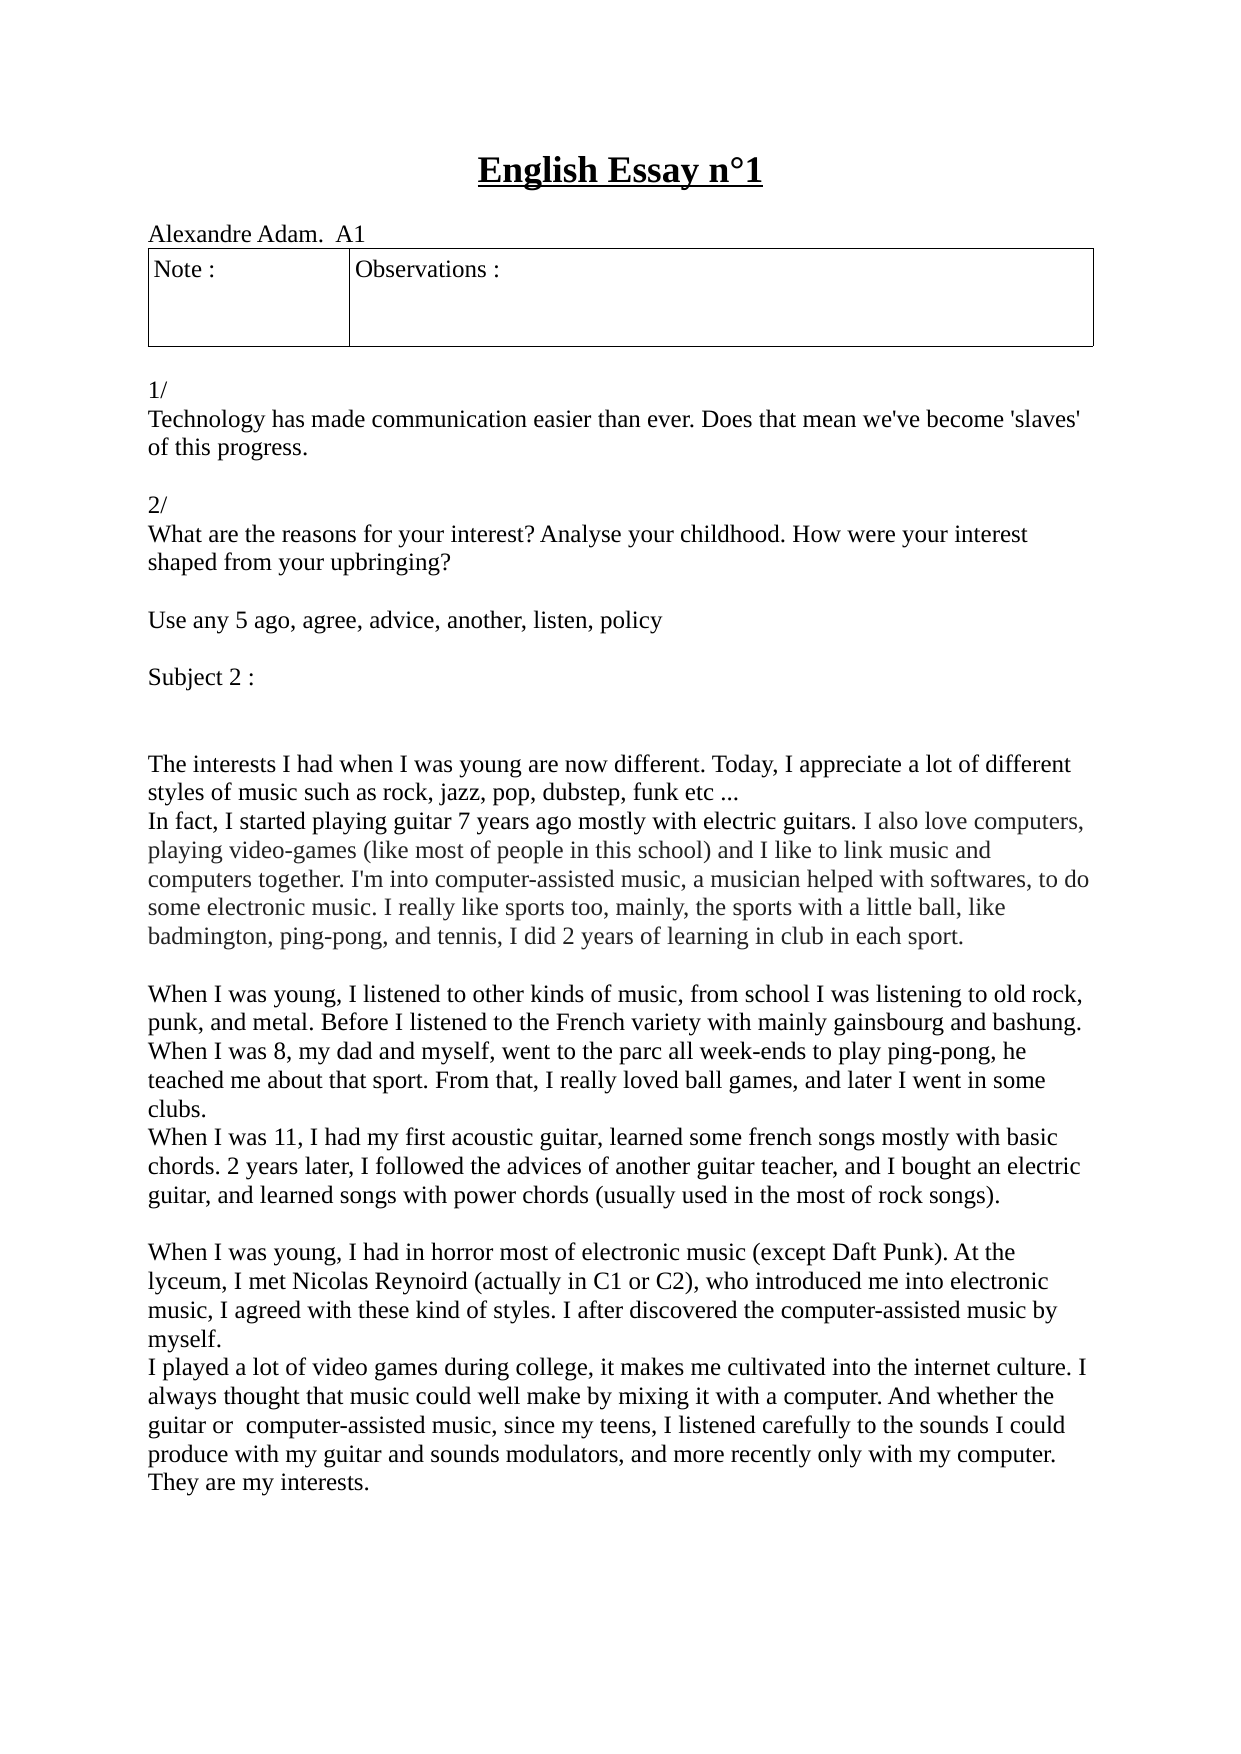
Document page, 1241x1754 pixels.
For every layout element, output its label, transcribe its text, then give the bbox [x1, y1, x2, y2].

text Subject 2 : [148, 662, 1093, 691]
text Use any 5 ago, agree, advice, another, listen, policy [148, 605, 1093, 634]
text What are the reasons for your interest? Analyse your childhood. How were your interest shaped from your upbringing? [148, 519, 1093, 576]
table_header Note : [149, 249, 349, 346]
text When I was young, I had in horror most of electronic music (except Daft Punk). At the lyceum, I met Nicolas Reynoird (actually in C1 or C2), who introduced me into electronic music, I agreed with these kind of styles. I after discovered the computer-assisted music by myself. [148, 1237, 1093, 1352]
text 1/ [148, 375, 1093, 404]
text I played a lot of video games during college, it makes me cultivated into the internet culture. I always thought that music could well make by mixing it with a computer. And whether the guitar or computer-assisted music, since my teens, I listened carefully to the sounds I could produce with my guitar and sounds modulators, and more recently only with my computer. They are my interests. [148, 1352, 1093, 1496]
text Alexandre Adam. A1 [148, 219, 1093, 248]
text English Essay n°1 [148, 148, 1093, 191]
text In fact, I started playing guitar 7 years ago mostly with electric guitars. I also love computers, playing video-games (like most of people in this school) and I like to link music and computers together. I'm into computer-assisted music, a musician helped with softwares, to do some electronic music. I really like sports too, mainly, the sports with a little ball, like badmington, ping-pong, and tennis, I did 2 years of learning in club in each sport. [148, 806, 1093, 950]
text The interests I had when I was young are now different. Today, I appreciate a lot of different styles of music such as rock, jazz, pop, dubstep, funk etc ... [148, 749, 1093, 806]
text Technology has made communication easier than ever. Does that mean we've become 'slaves' of this progress. [148, 404, 1093, 461]
text 2/ [148, 490, 1093, 519]
text When I was 11, I had my first acoustic guitar, learned some french songs mostly with basic chords. 2 years later, I followed the advices of another guitar teacher, and I bought an electric guitar, and learned songs with power chords (usually used in the most of rock songs). [148, 1122, 1093, 1209]
text When I was young, I listened to other kinds of music, from school I was listening to old rock, punk, and metal. Before I listened to the French variety with mainly gainsbourg and bashung. When I was 8, my dad and myself, went to the parc all week-ends to play ping-pong, he teached me about that sport. From that, I really loved ball games, and later I went in some clubs. [148, 979, 1093, 1122]
table_header Observations : [350, 249, 1093, 346]
